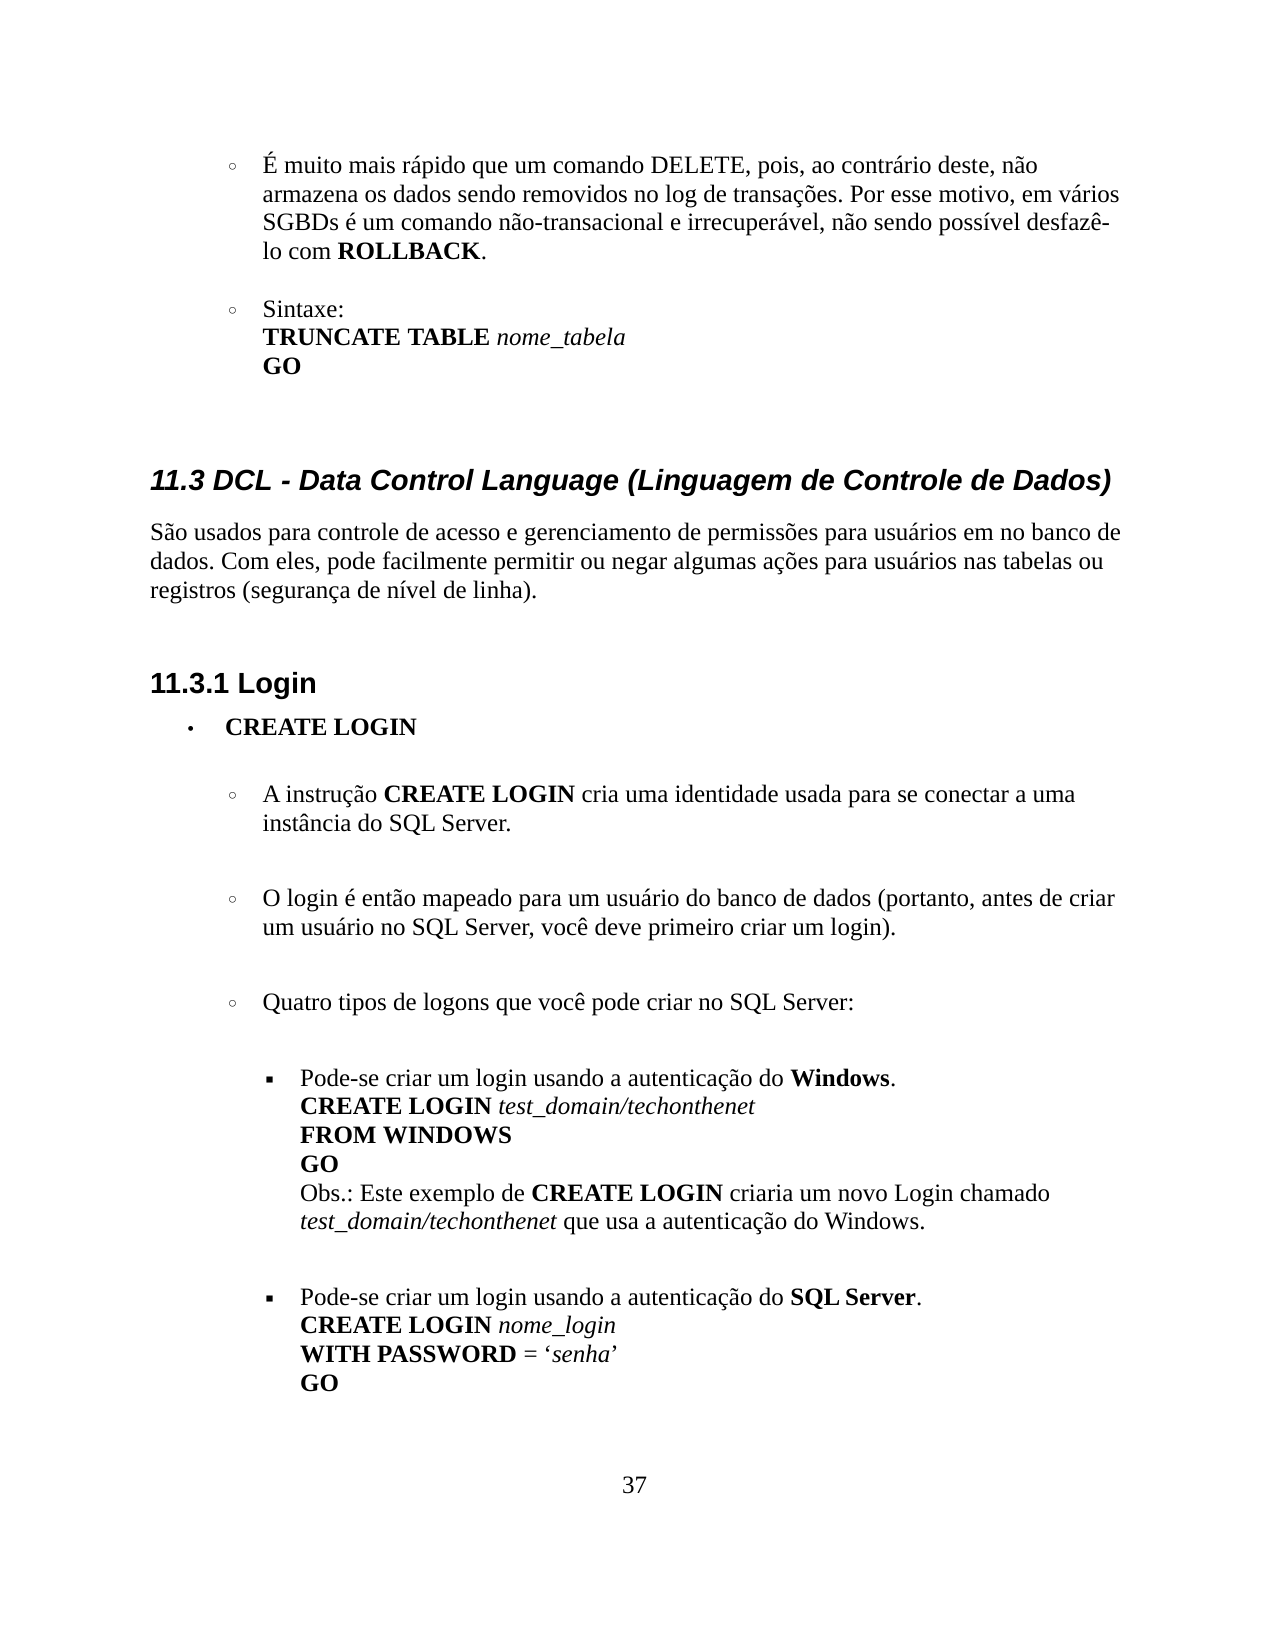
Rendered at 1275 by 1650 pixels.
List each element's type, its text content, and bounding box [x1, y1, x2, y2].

list O login é então mapeado para um usuário do banco de dados (portanto, antes de criar um usuário no SQL Server, você deve primeiro criar um login). [225, 883, 1125, 969]
subtitle 11.3 DCL - Data Control Language (Linguagem de Controle de Dados) [150, 462, 1125, 496]
list Quatro tipos de logons que você pode criar no SQL Server: [225, 987, 1125, 1045]
list É muito mais rápido que um comando DELETE, pois, ao contrário deste, não armazena os dados sendo removidos no log de transações. Por esse motivo, em vários SGBDs é um comando não-transacional e irrecuperável, não sendo possível desfazê-lo com ROLLBACK. [225, 150, 1125, 294]
list A instrução CREATE LOGIN cria uma identidade usada para se conectar a uma instância do SQL Server. [225, 779, 1125, 865]
list Pode-se criar um login usando a autenticação do Windows. CREATE LOGIN test_domain/techonthenet FROM WINDOWS GO Obs.: Este exemplo de CREATE LOGIN criaria um novo Login chamado test_domain/techonthenet que usa a autenticação do Windows. [262, 1063, 1125, 1264]
list CREATE LOGIN [187, 712, 1125, 770]
list Pode-se criar um login usando a autenticação do SQL Server. CREATE LOGIN nome_login WITH PASSWORD = ‘senha’ GO [262, 1282, 1125, 1426]
text São usados para controle de acesso e gerenciamento de permissões para usuários em no banco de dados. Com eles, pode facilmente permitir ou negar algumas ações para usuários nas tabelas ou registros (segurança de nível de linha). [150, 517, 1125, 632]
list Sintaxe: TRUNCATE TABLE nome_tabela GO [225, 294, 1125, 409]
subtitle 11.3.1 Login [150, 666, 1125, 700]
